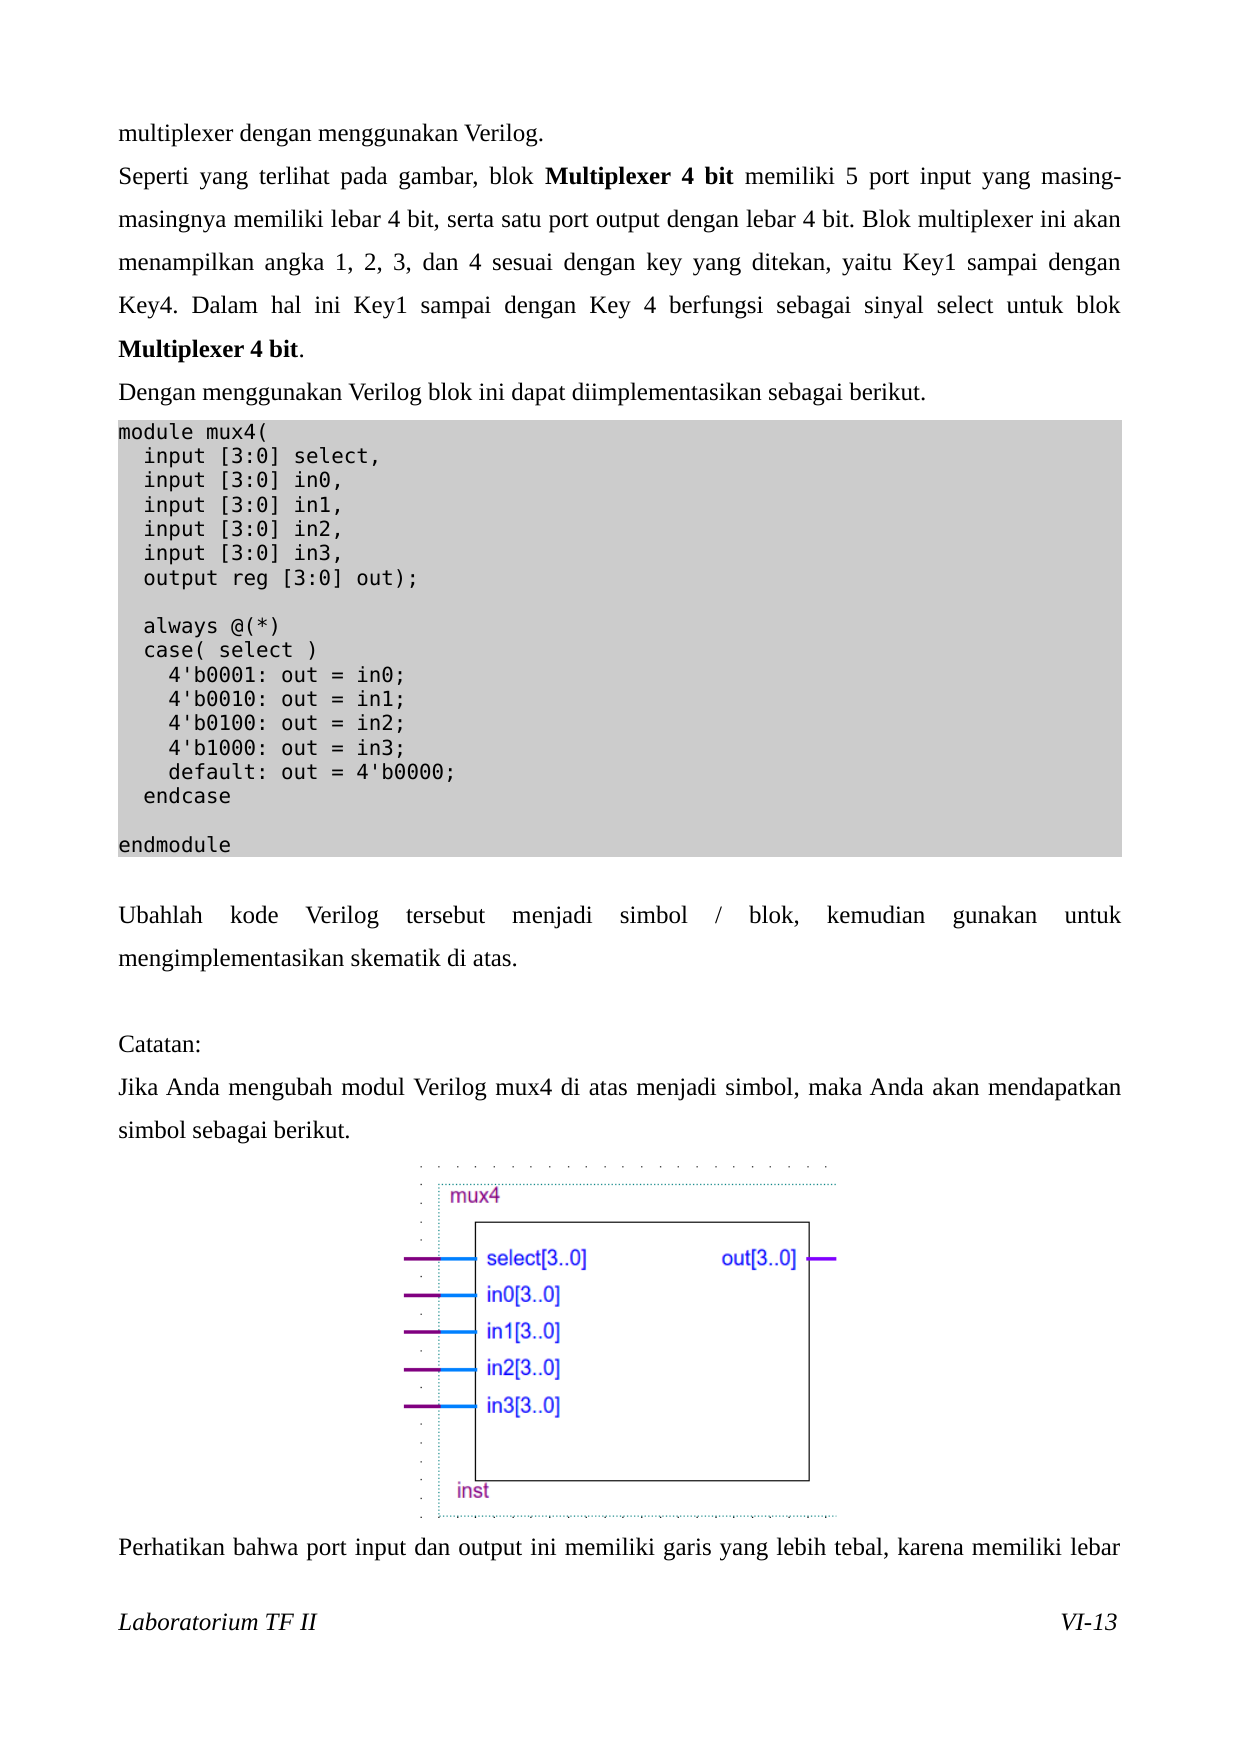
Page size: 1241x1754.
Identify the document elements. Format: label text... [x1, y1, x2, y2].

text always @(*) [118, 614, 1122, 638]
text Seperti yang terlihat pada gambar, blok Multiplexer 4 bit memiliki 5 port input yang masing-masingnya memiliki lebar 4 bit, serta satu port output dengan lebar 4 bit. Blok multiplexer ini akan menampilkan angka 1, 2, 3, dan 4 sesuai dengan key yang ditekan, yaitu Key1 sampai dengan Key4. Dalam hal ini Key1 sampai dengan Key 4 berfungsi sebagai sinyal select untuk blok Multiplexer 4 bit. [118, 161, 1122, 362]
text endmodule [118, 833, 1122, 857]
picture [403, 1158, 837, 1518]
text Catatan: [118, 1029, 1122, 1058]
text default: out = 4'b0000; [118, 760, 1122, 784]
text endcase [118, 784, 1122, 808]
text Jika Anda mengubah modul Verilog mux4 di atas menjadi simbol, maka Anda akan mendapatkan simbol sebagai berikut. [118, 1072, 1122, 1144]
text input [3:0] in0, [118, 468, 1122, 493]
text 4'b0100: out = in2; [118, 711, 1122, 736]
text 4'b1000: out = in3; [118, 736, 1122, 760]
text multiplexer dengan menggunakan Verilog. [118, 118, 1122, 147]
text Dengan menggunakan Verilog blok ini dapat diimplementasikan sebagai berikut. [118, 377, 1122, 406]
text input [3:0] in3, [118, 541, 1122, 566]
text 4'b0010: out = in1; [118, 687, 1122, 711]
text module mux4( [118, 420, 1122, 444]
text input [3:0] select, [118, 444, 1122, 468]
text 4'b0001: out = in0; [118, 663, 1122, 687]
text Ubahlah kode Verilog tersebut menjadi simbol / blok, kemudian gunakan untuk mengimplementasikan skematik di atas. [118, 900, 1122, 972]
text output reg [3:0] out); [118, 566, 1122, 590]
text input [3:0] in2, [118, 517, 1122, 541]
text input [3:0] in1, [118, 493, 1122, 517]
text Perhatikan bahwa port input dan output ini memiliki garis yang lebih tebal, karena memiliki lebar [118, 1532, 1122, 1560]
text case( select ) [118, 638, 1122, 663]
